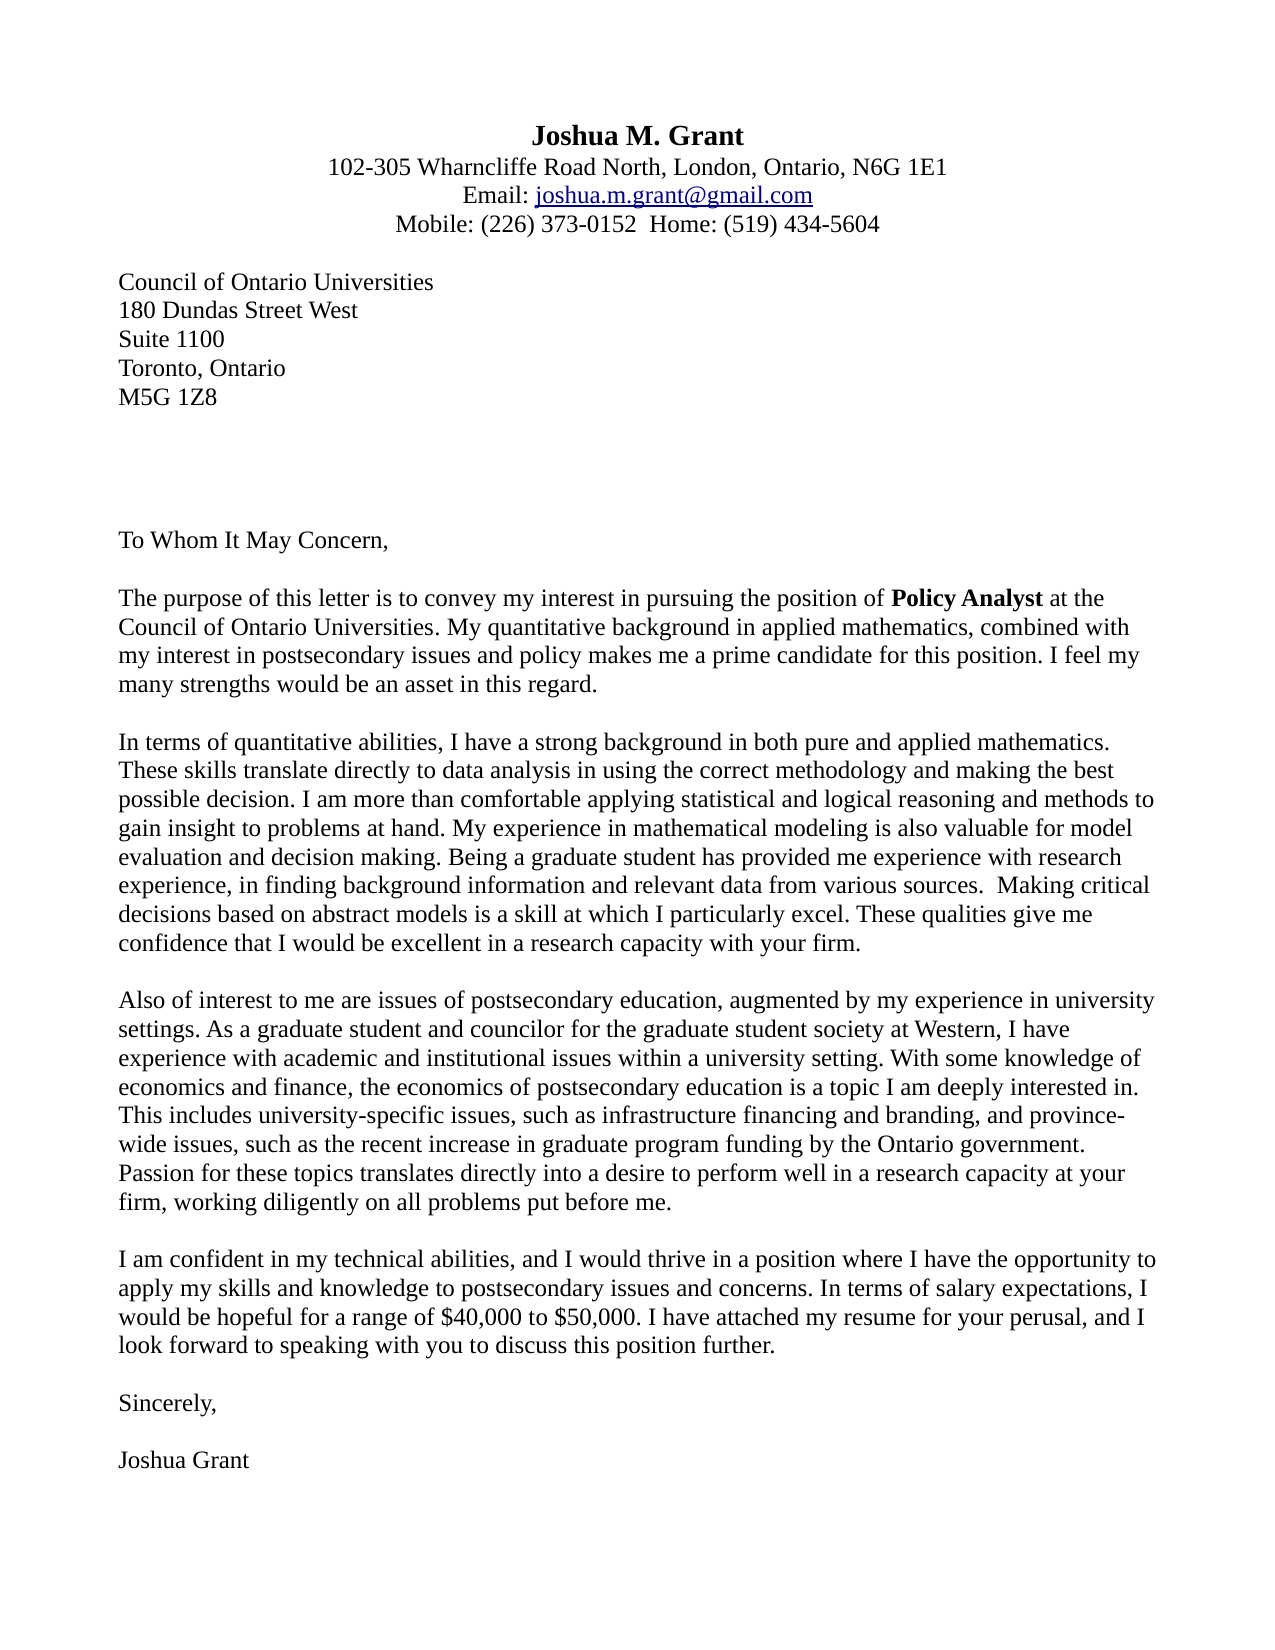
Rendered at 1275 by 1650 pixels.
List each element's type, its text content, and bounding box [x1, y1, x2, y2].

text Mobile: (226) 373-0152 Home: (519) 434-5604 [118, 209, 1157, 238]
text Also of interest to me are issues of postsecondary education, augmented by my experience in university settings. As a graduate student and councilor for the graduate student society at Western, I have experience with academic and institutional issues within a university setting. With some knowledge of economics and finance, the economics of postsecondary education is a topic I am deeply interested in. This includes university-specific issues, such as infrastructure financing and branding, and province-wide issues, such as the recent increase in graduate program funding by the Ontario government. Passion for these topics translates directly into a desire to perform well in a research capacity at your firm, working diligently on all problems put before me. [118, 985, 1157, 1215]
text Sincerely, [118, 1388, 1157, 1417]
text In terms of quantitative abilities, I have a strong background in both pure and applied mathematics. These skills translate directly to data analysis in using the correct methodology and making the best possible decision. I am more than comfortable applying statistical and logical reasoning and methods to gain insight to problems at hand. My experience in mathematical modeling is also valuable for model evaluation and decision making. Being a graduate student has provided me experience with research experience, in finding background information and relevant data from various sources. Making critical decisions based on abstract models is a skill at which I particularly excel. These qualities give me confidence that I would be excellent in a research capacity with your firm. [118, 727, 1157, 957]
text I am confident in my technical abilities, and I would thrive in a position where I have the opportunity to apply my skills and knowledge to postsecondary issues and concerns. In terms of salary expectations, I would be hopeful for a range of $40,000 to $50,000. I have attached my resume for your perusal, and I look forward to speaking with you to discuss this position further. [118, 1244, 1157, 1359]
text Joshua M. Grant [118, 118, 1157, 152]
text To Whom It May Concern, [118, 525, 1157, 554]
text The purpose of this letter is to convey my interest in pursuing the position of Policy Analyst at the Council of Ontario Universities. My quantitative background in applied mathematics, combined with my interest in postsecondary issues and policy makes me a prime candidate for this position. I feel my many strengths would be an asset in this regard. [118, 583, 1157, 698]
text Council of Ontario Universities 180 Dundas Street West Suite 1100 Toronto, Ontario [118, 267, 1157, 382]
text M5G 1Z8 [118, 382, 1157, 410]
text Joshua Grant [118, 1445, 1157, 1474]
text 102-305 Wharncliffe Road North, London, Ontario, N6G 1E1 [118, 152, 1157, 180]
text Email: joshua.m.grant@gmail.com [118, 180, 1157, 209]
